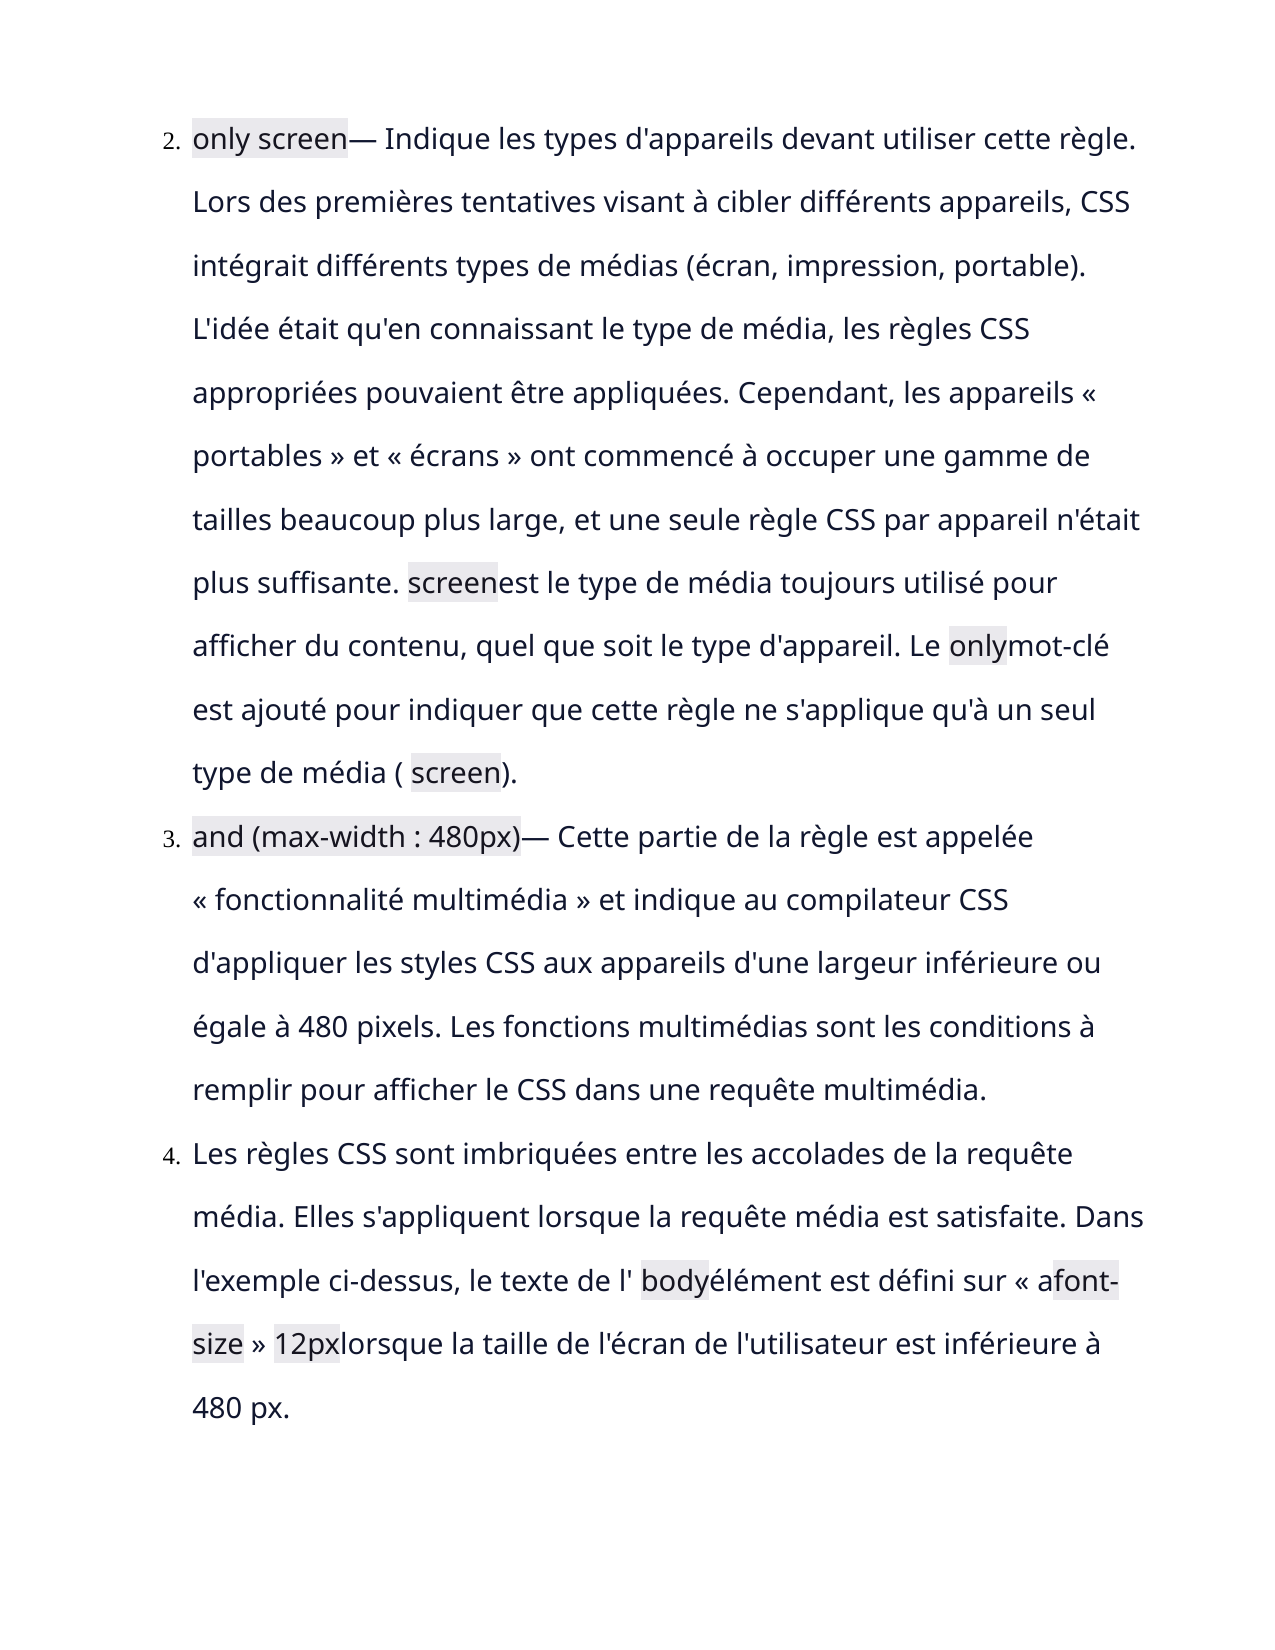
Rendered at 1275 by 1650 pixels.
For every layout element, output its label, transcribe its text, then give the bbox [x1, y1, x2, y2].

list Les règles CSS sont imbriquées entre les accolades de la requête média. Elles s'appliquent lorsque la requête média est satisfaite. Dans l'exemple ci-dessus, le texte de l' bodyélément est défini sur « afont-size » 12pxlorsque la taille de l'écran de l'utilisateur est inférieure à 480 px. [162, 1133, 1157, 1427]
list only screen— Indique les types d'appareils devant utiliser cette règle. Lors des premières tentatives visant à cibler différents appareils, CSS intégrait différents types de médias (écran, impression, portable). L'idée était qu'en connaissant le type de média, les règles CSS appropriées pouvaient être appliquées. Cependant, les appareils « portables » et « écrans » ont commencé à occuper une gamme de tailles beaucoup plus large, et une seule règle CSS par appareil n'était plus suffisante. screenest le type de média toujours utilisé pour afficher du contenu, quel que soit le type d'appareil. Le onlymot-clé est ajouté pour indiquer que cette règle ne s'applique qu'à un seul type de média ( screen). [162, 118, 1157, 792]
list and (max-width : 480px)— Cette partie de la règle est appelée « fonctionnalité multimédia » et indique au compilateur CSS d'appliquer les styles CSS aux appareils d'une largeur inférieure ou égale à 480 pixels. Les fonctions multimédias sont les conditions à remplir pour afficher le CSS dans une requête multimédia. [162, 816, 1157, 1109]
